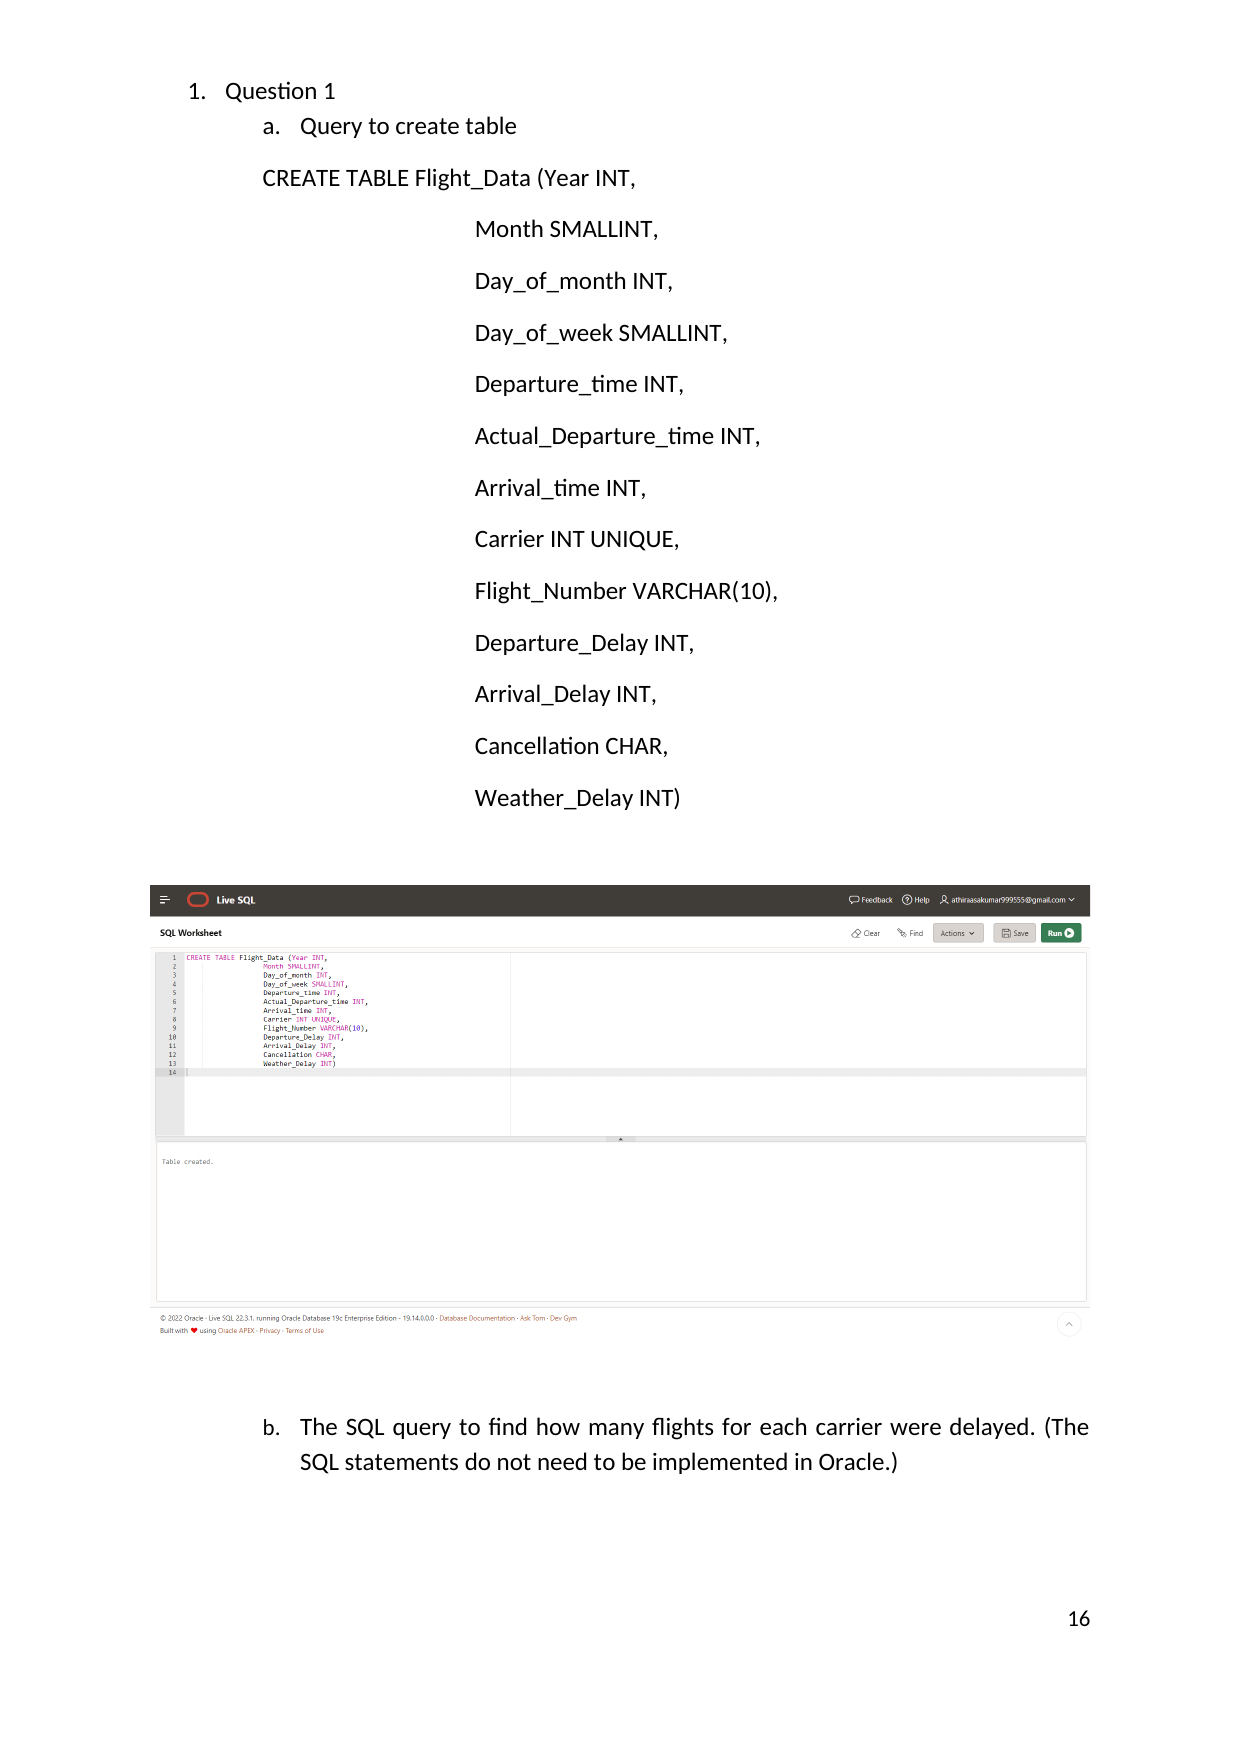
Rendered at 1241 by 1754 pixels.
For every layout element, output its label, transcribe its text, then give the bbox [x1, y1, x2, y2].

text Day_of_week SMALLINT, [262, 317, 1090, 347]
text Departure_time INT, [262, 368, 1090, 399]
text Departure_Delay INT, [262, 627, 1090, 657]
list Question 1 [187, 75, 1090, 106]
text Cancellation CHAR, [262, 730, 1090, 761]
text Arrival_time INT, [262, 472, 1090, 502]
text Flight_Number VARCHAR(10), [262, 575, 1090, 606]
text CREATE TABLE Flight_Data (Year INT, [262, 162, 1090, 192]
text Month SMALLINT, [262, 213, 1090, 244]
list The SQL query to find how many flights for each carrier were delayed. (The SQL statements do not need to be implemented in Oracle.) [262, 1411, 1090, 1477]
text Actual_Departure_time INT, [262, 420, 1090, 451]
text Day_of_month INT, [262, 265, 1090, 296]
text Weather_Delay INT) [262, 782, 1090, 812]
text Carrier INT UNIQUE, [262, 523, 1090, 554]
list Query to create table [262, 110, 1090, 141]
text Arrival_Delay INT, [262, 678, 1090, 709]
